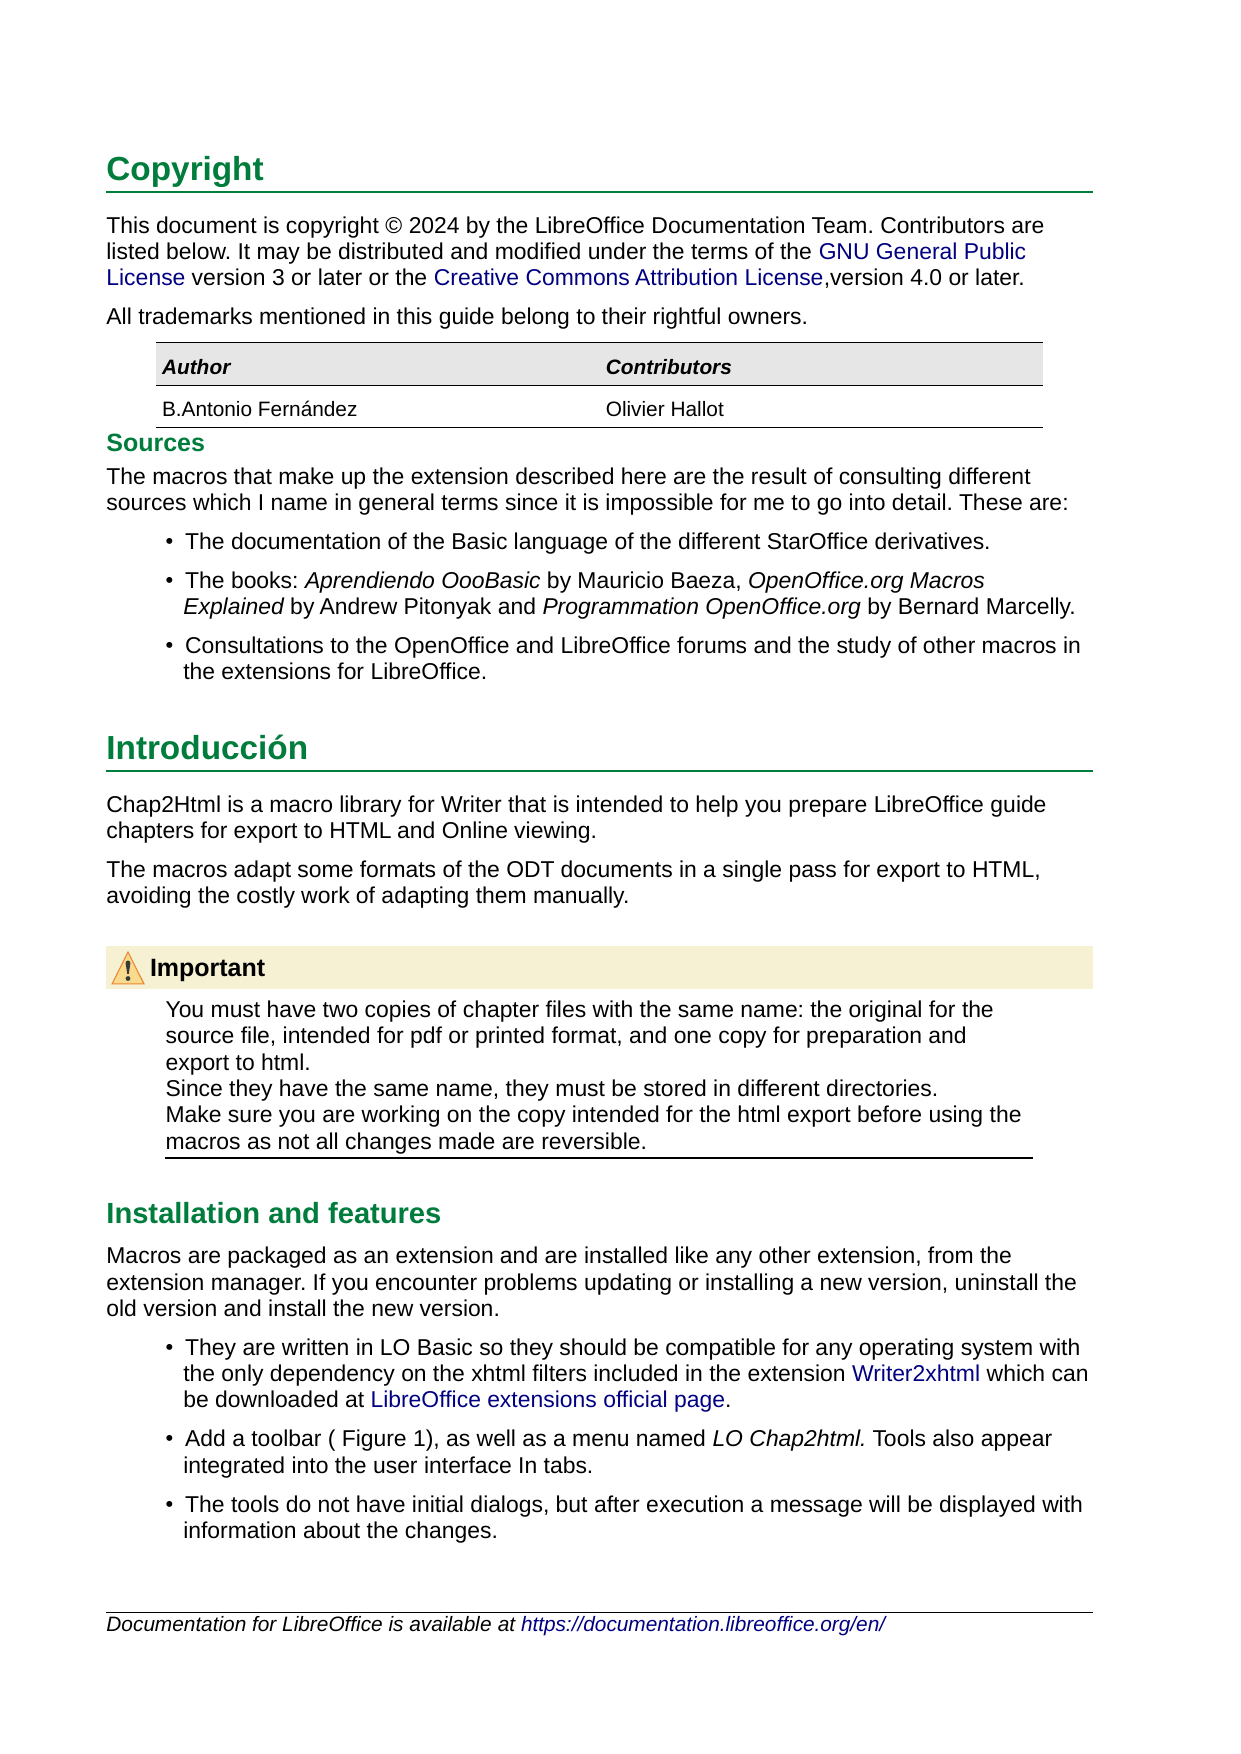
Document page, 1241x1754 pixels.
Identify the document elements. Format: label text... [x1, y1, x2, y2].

table_header Contributors [599, 343, 1043, 385]
text The macros adapt some formats of the ODT documents in a single pass for export to HTML, avoiding the costly work of adapting them manually. [106, 856, 1093, 909]
text The macros that make up the extension described here are the result of consulting different sources which I name in general terms since it is impossible for me to go into detail. These are: [106, 463, 1093, 515]
table_header Author [156, 343, 599, 385]
subtitle Important [106, 946, 1093, 989]
list Consultations to the OpenOffice and LibreOffice forums and the study of other macros in the extensions for LibreOffice. [165, 632, 1093, 685]
subtitle Installation and features [106, 1196, 1093, 1230]
list The books: Aprendiendo OooBasic by Mauricio Baeza, OpenOffice.org Macros Explained by Andrew Pitonyak and Programmation OpenOffice.org by Bernard Marcelly. [165, 567, 1093, 619]
subtitle Sources [106, 427, 1093, 456]
text You must have two copies of chapter files with the same name: the original for the source file, intended for pdf or printed format, and one copy for preparation and export to html. Since they have the same name, they must be stored in different directories. Make sure you are working on the copy intended for the html export before using the macros as not all changes made are reversible. [165, 996, 1033, 1157]
text All trademarks mentioned in this guide belong to their rightful owners. [106, 303, 1093, 329]
table_cell Olivier Hallot [599, 386, 1043, 427]
text Chap2Html is a macro library for Writer that is intended to help you prepare LibreOffice guide chapters for export to HTML and Online viewing. [106, 791, 1093, 843]
text This document is copyright © 2024 by the LibreOffice Documentation Team. Contributors are listed below. It may be distributed and modified under the terms of the GNU General Public License version 3 or later or the Creative Commons Attribution License,version 4.0 or later. [106, 212, 1093, 291]
list The tools do not have initial dialogs, but after execution a message will be displayed with information about the changes. [165, 1491, 1093, 1543]
list They are written in LO Basic so they should be compatible for any operating system with the only dependency on the xhtml filters included in the extension Writer2xhtml which can be downloaded at LibreOffice extensions official page. [165, 1334, 1093, 1413]
list Macros are packaged as an extension and are installed like any other extension, from the extension manager. If you encounter problems updating or installing a new version, uninstall the old version and install the new version. [106, 1242, 1093, 1321]
list The documentation of the Basic language of the different StarOffice derivatives. [165, 528, 1093, 554]
subtitle Introducción [106, 728, 1093, 770]
subtitle Copyright [106, 149, 1093, 191]
table_cell B.Antonio Fernández [156, 386, 599, 427]
list Add a toolbar ( 1), as well as a menu named LO Chap2html. Tools also appear integrated into the user interface In tabs. [165, 1425, 1093, 1478]
